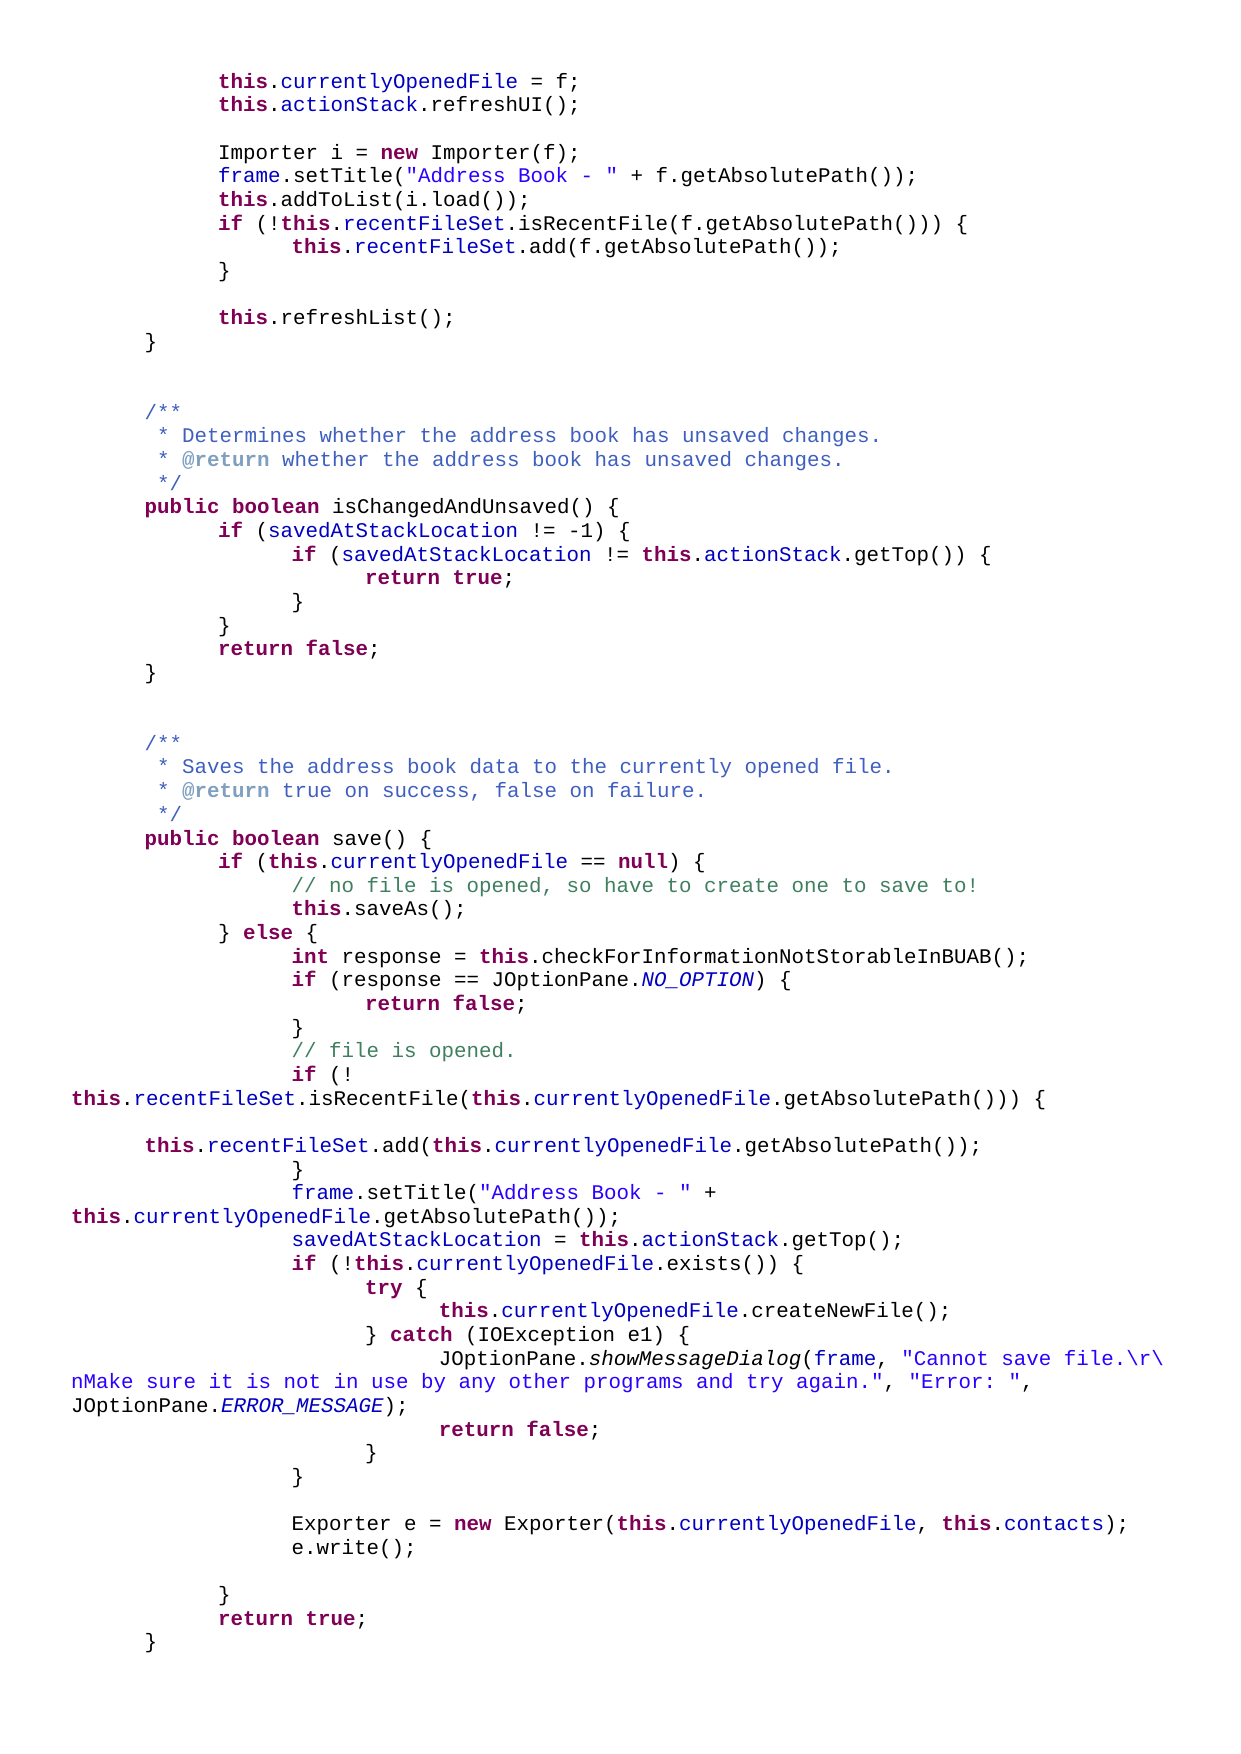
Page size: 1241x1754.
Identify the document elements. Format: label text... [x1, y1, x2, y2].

text if (savedAtStackLocation != this.actionStack.getTop()) { [71, 544, 1169, 567]
text } [71, 1017, 1169, 1040]
text */ [71, 473, 1169, 496]
text if (response == JOptionPane.NO_OPTION) { [71, 969, 1169, 993]
text // file is opened. [71, 1040, 1169, 1064]
text if (!this.recentFileSet.isRecentFile(f.getAbsolutePath())) { [71, 213, 1169, 236]
text } [71, 662, 1169, 686]
text public boolean isChangedAndUnsaved() { [71, 496, 1169, 520]
text } else { [71, 922, 1169, 946]
text this.saveAs(); [71, 898, 1169, 922]
text Exporter e = new Exporter(this.currentlyOpenedFile, this.contacts); [71, 1513, 1169, 1537]
text if (!this.recentFileSet.isRecentFile(this.currentlyOpenedFile.getAbsolutePath())) { [71, 1064, 1169, 1111]
text } [71, 1442, 1169, 1466]
text } [71, 591, 1169, 615]
text this.currentlyOpenedFile.createNewFile(); [71, 1300, 1169, 1324]
text if (this.currentlyOpenedFile == null) { [71, 851, 1169, 875]
text * @return whether the address book has unsaved changes. [71, 449, 1169, 473]
text return true; [71, 1608, 1169, 1631]
text } catch (IOException e1) { [71, 1324, 1169, 1348]
text */ [71, 804, 1169, 827]
text if (!this.currentlyOpenedFile.exists()) { [71, 1253, 1169, 1277]
text if (savedAtStackLocation != -1) { [71, 520, 1169, 544]
text public boolean save() { [71, 827, 1169, 851]
text e.write(); [71, 1537, 1169, 1561]
text } [71, 615, 1169, 638]
text * Saves the address book data to the currently opened file. [71, 757, 1169, 780]
text * @return true on success, false on failure. [71, 780, 1169, 804]
text } [71, 331, 1169, 354]
text // no file is opened, so have to create one to save to! [71, 875, 1169, 898]
text return false; [71, 1419, 1169, 1442]
text JOptionPane.showMessageDialog(frame, "Cannot save file.\r\nMake sure it is not in use by any other programs and try again.", "Error: ", JOptionPane.ERROR_MESSAGE); [71, 1348, 1169, 1419]
text frame.setTitle("Address Book - " + this.currentlyOpenedFile.getAbsolutePath()); [71, 1182, 1169, 1229]
text /** [71, 733, 1169, 757]
text this.recentFileSet.add(f.getAbsolutePath()); [71, 236, 1169, 260]
text this.recentFileSet.add(this.currentlyOpenedFile.getAbsolutePath()); [71, 1111, 1169, 1158]
text this.refreshList(); [71, 307, 1169, 331]
text return false; [71, 993, 1169, 1017]
text this.currentlyOpenedFile = f; [71, 71, 1169, 94]
text try { [71, 1277, 1169, 1300]
text frame.setTitle("Address Book - " + f.getAbsolutePath()); [71, 165, 1169, 189]
text } [71, 260, 1169, 284]
text return false; [71, 638, 1169, 662]
text } [71, 1584, 1169, 1608]
text } [71, 1466, 1169, 1489]
text int response = this.checkForInformationNotStorableInBUAB(); [71, 946, 1169, 969]
text * Determines whether the address book has unsaved changes. [71, 426, 1169, 449]
text } [71, 1631, 1169, 1655]
text this.addToList(i.load()); [71, 189, 1169, 213]
text } [71, 1158, 1169, 1182]
text this.actionStack.refreshUI(); [71, 94, 1169, 118]
text Importer i = new Importer(f); [71, 142, 1169, 165]
text savedAtStackLocation = this.actionStack.getTop(); [71, 1229, 1169, 1253]
text /** [71, 402, 1169, 426]
text return true; [71, 567, 1169, 591]
